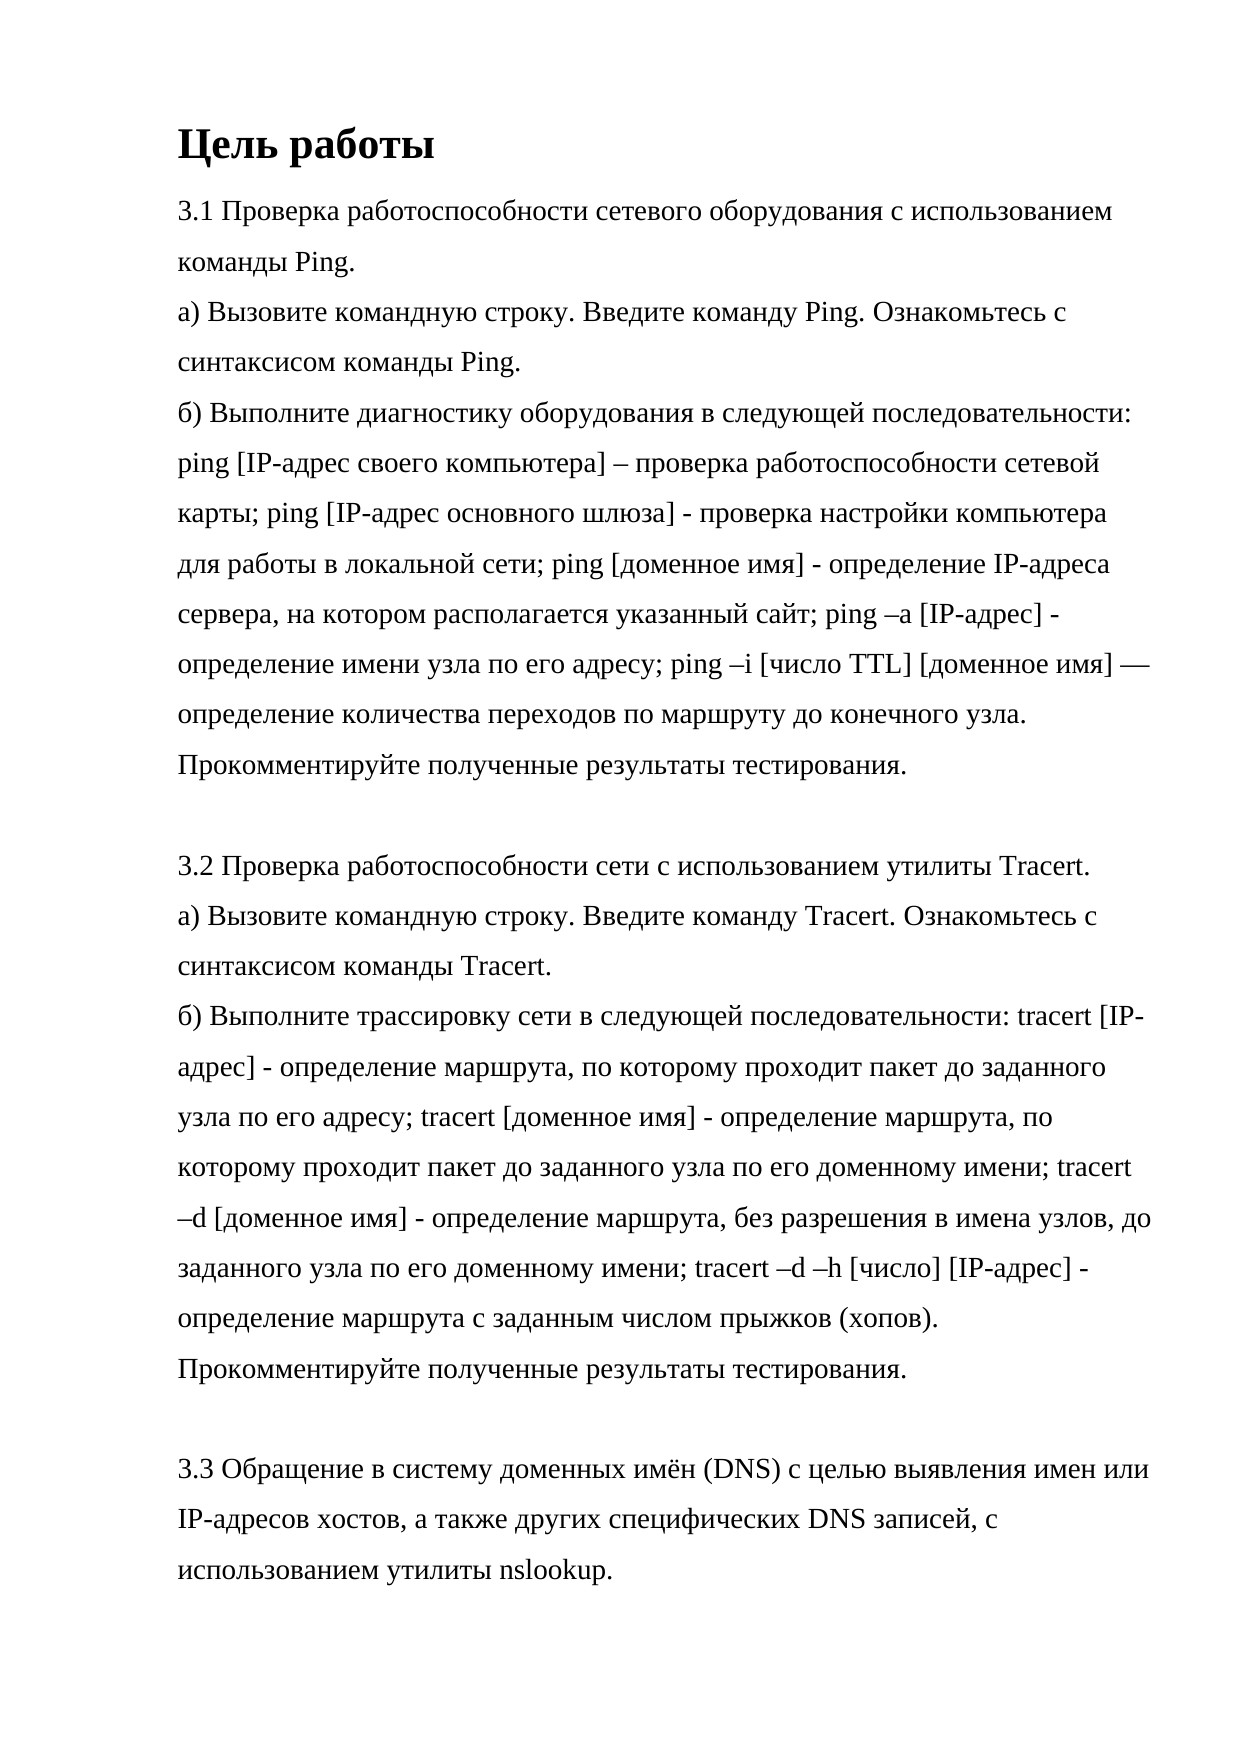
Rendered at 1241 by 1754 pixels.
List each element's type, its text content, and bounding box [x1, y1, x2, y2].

text 3.3 Обращение в систему доменных имён (DNS) с целью выявления имен или IP-адресов хостов, а также других специфических DNS записей, с использованием утилиты nslookup. [177, 1451, 1152, 1586]
text б) Выполните диагностику оборудования в следующей последовательности: ping [IP-адрес своего компьютера] – проверка работоспособности сетевой карты; ping [IP-адрес основного шлюза] - проверка настройки компьютера для работы в локальной сети; ping [доменное имя] - определение IP-адреса сервера, на котором располагается указанный сайт; ping –а [IP-адрес] - определение имени узла по его адресу; ping –i [число TTL] [доменное имя] — определение количества переходов по маршруту до конечного узла. Прокомментируйте полученные результаты тестирования. [177, 395, 1152, 781]
text а) Вызовите командную строку. Введите команду Ping. Ознакомьтесь с синтаксисом команды Ping. [177, 294, 1152, 378]
text б) Выполните трассировку сети в следующей последовательности: tracert [IP-адрес] - определение маршрута, по которому проходит пакет до заданного узла по его адресу; tracert [доменное имя] - определение маршрута, по которому проходит пакет до заданного узла по его доменному имени; tracert –d [доменное имя] - определение маршрута, без разрешения в имена узлов, до заданного узла по его доменному имени; tracert –d –h [число] [IP-адрес] - определение маршрута с заданным числом прыжков (хопов). Прокомментируйте полученные результаты тестирования. [177, 998, 1152, 1384]
text 3.1 Проверка работоспособности сетевого оборудования с использованием команды Ping. [177, 193, 1152, 277]
text а) Вызовите командную строку. Введите команду Tracert. Ознакомьтесь с синтаксисом команды Tracert. [177, 898, 1152, 982]
text 3.2 Проверка работоспособности сети с использованием утилиты Tracert. [177, 848, 1152, 881]
text Цель работы [177, 118, 1152, 168]
